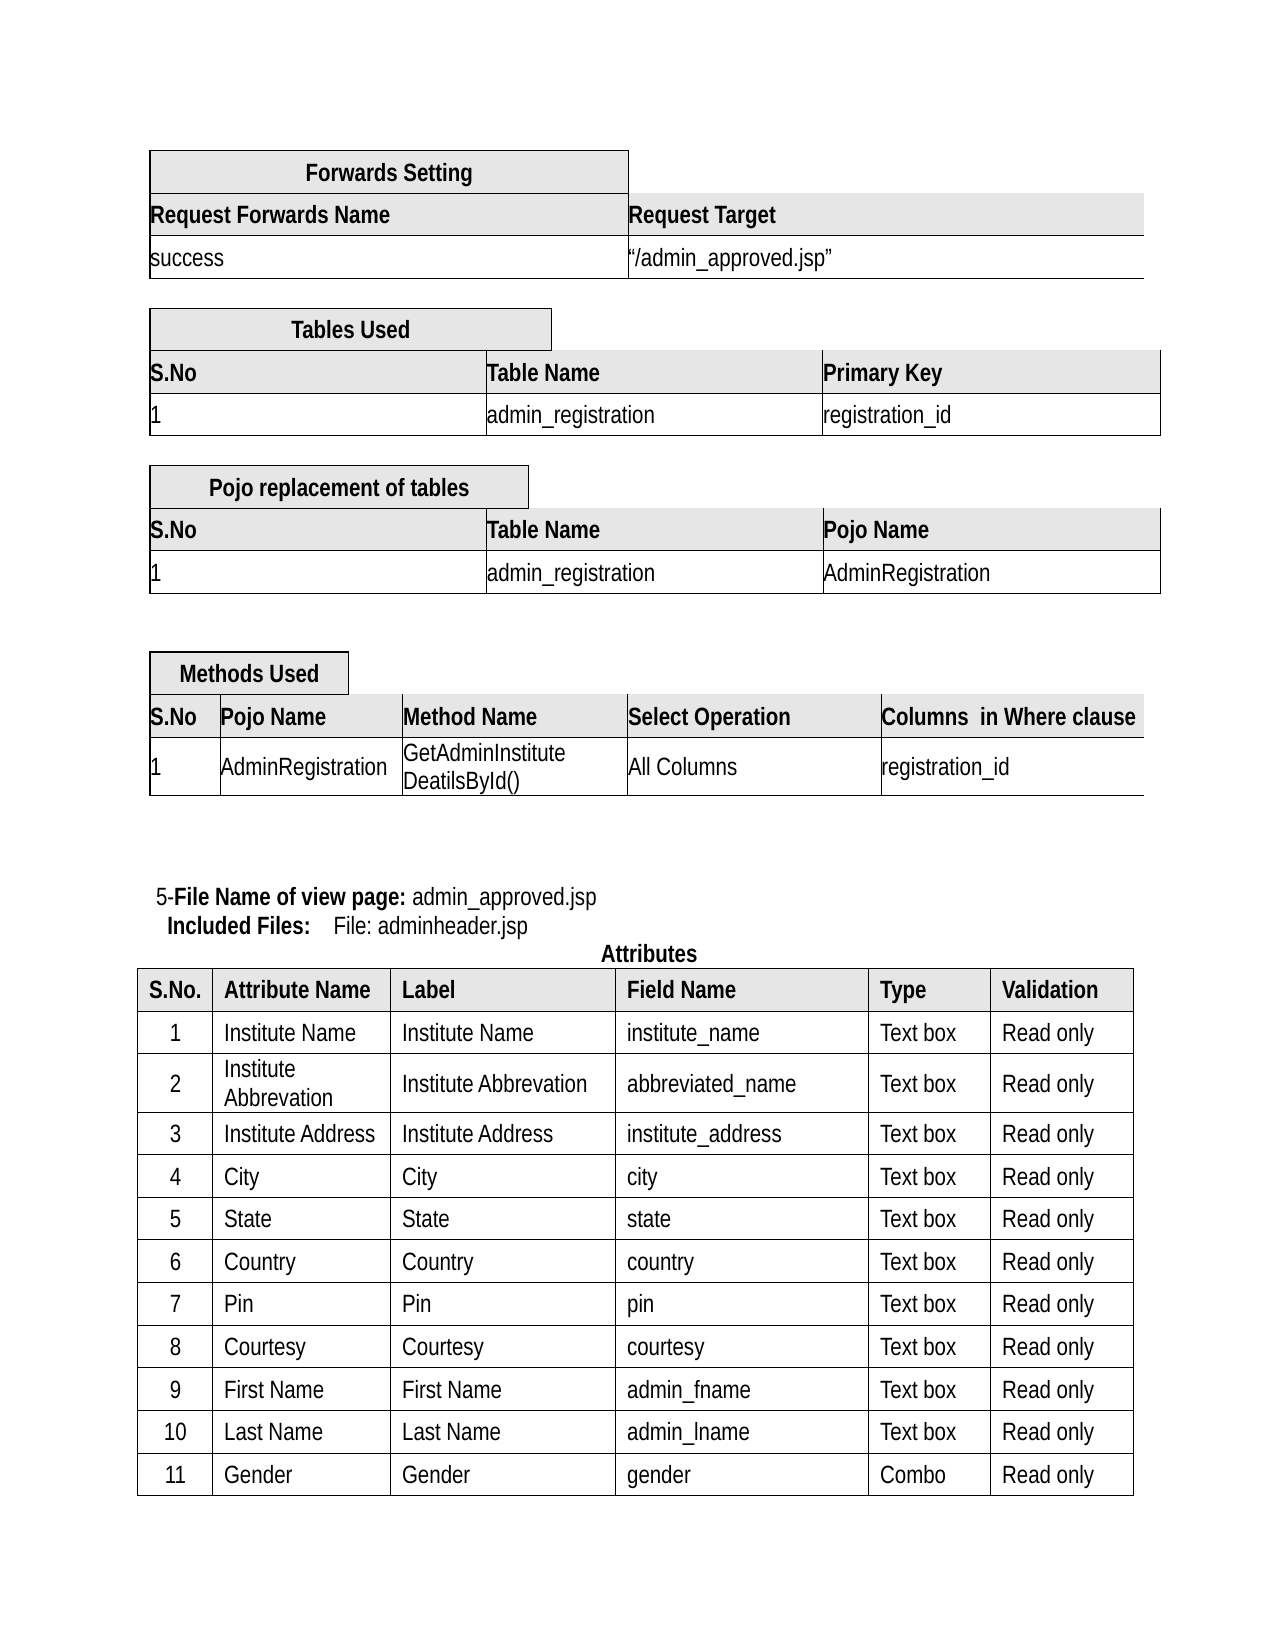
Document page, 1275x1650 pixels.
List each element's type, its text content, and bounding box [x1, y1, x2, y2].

table_cell Courtesy [213, 1326, 390, 1367]
table_cell Text box [869, 1012, 990, 1053]
table_cell Request Target [629, 193, 1144, 235]
table_cell admin_registration [487, 551, 823, 593]
table_header [823, 308, 1161, 350]
table_cell All Columns [628, 738, 881, 795]
table_cell Institute Name [391, 1012, 615, 1053]
table_cell Combo [869, 1454, 990, 1495]
table_cell 1 [151, 394, 486, 435]
table_cell S.No [151, 351, 486, 393]
table_cell Text box [869, 1155, 990, 1197]
table_cell State [391, 1198, 615, 1239]
table_header [552, 308, 823, 350]
table_header Forwards Setting [151, 151, 628, 193]
table_cell courtesy [616, 1326, 868, 1367]
table_cell Institute Name [213, 1012, 390, 1053]
table_cell State [213, 1198, 390, 1239]
table_cell Country [391, 1240, 615, 1282]
table_cell state [616, 1198, 868, 1239]
table_cell 9 [138, 1368, 212, 1410]
table_cell Pojo Name [824, 508, 1160, 550]
table_cell Read only [991, 1012, 1133, 1053]
table_header [548, 651, 1144, 694]
table_cell Select Operation [628, 694, 881, 737]
text Included Files: File: adminheader.jsp [150, 911, 1125, 939]
table_header Methods Used [151, 653, 348, 694]
table_cell Text box [869, 1054, 990, 1112]
table_cell success [151, 236, 628, 278]
table_cell Last Name [213, 1411, 390, 1452]
table_cell admin_lname [616, 1411, 868, 1452]
table_cell Gender [213, 1454, 390, 1495]
table_cell 1 [151, 551, 486, 593]
table_cell 5 [138, 1198, 212, 1239]
table_cell Gender [391, 1454, 615, 1495]
table_cell Text box [869, 1368, 990, 1410]
table_cell 8 [138, 1326, 212, 1367]
table_cell country [616, 1240, 868, 1282]
table_cell Text box [869, 1240, 990, 1282]
table_cell Table Name [487, 508, 823, 550]
table_cell S.No [151, 695, 220, 737]
table_cell 2 [138, 1054, 212, 1112]
table_cell Pin [391, 1283, 615, 1324]
table_cell registration_id [823, 394, 1160, 435]
text 5-File Name of view page: admin_approved.jsp [150, 882, 1125, 911]
table_cell 1 [151, 738, 220, 795]
table_cell Last Name [391, 1411, 615, 1452]
table_cell Read only [991, 1240, 1133, 1282]
table_cell Institute Abbrevation [213, 1054, 390, 1112]
table_header Label [391, 969, 615, 1011]
table_header Attribute Name [213, 969, 390, 1011]
table_header [349, 651, 547, 694]
table_cell AdminRegistration [221, 738, 402, 795]
table_cell Text box [869, 1113, 990, 1154]
table_cell 4 [138, 1155, 212, 1197]
table_cell Text box [869, 1411, 990, 1452]
table_header Tables Used [151, 309, 551, 350]
table_cell Read only [991, 1368, 1133, 1410]
table_cell Method Name [403, 694, 627, 737]
table_cell Pojo Name [221, 694, 402, 737]
table_cell AdminRegistration [824, 551, 1160, 593]
table_cell 3 [138, 1113, 212, 1154]
table_header [823, 465, 1161, 508]
table_cell Read only [991, 1113, 1133, 1154]
table_cell institute_address [616, 1113, 868, 1154]
table_cell 10 [138, 1411, 212, 1452]
table_header S.No. [138, 969, 212, 1011]
table_cell Read only [991, 1283, 1133, 1324]
table_cell City [213, 1155, 390, 1197]
table_cell city [616, 1155, 868, 1197]
table_cell Country [213, 1240, 390, 1282]
table_cell Table Name [487, 350, 822, 393]
table_cell Read only [991, 1155, 1133, 1197]
table_cell Read only [991, 1326, 1133, 1367]
table_cell “/admin_approved.jsp” [629, 236, 1144, 278]
table_header Pojo replacement of tables [151, 466, 528, 508]
table_cell Primary Key [823, 350, 1160, 393]
text Attributes [150, 939, 1125, 968]
table_cell Courtesy [391, 1326, 615, 1367]
table_cell GetAdminInstitute DeatilsById() [403, 738, 627, 795]
table_cell Text box [869, 1326, 990, 1367]
table_cell Institute Abbrevation [391, 1054, 615, 1112]
table_cell First Name [391, 1368, 615, 1410]
table_cell Read only [991, 1411, 1133, 1452]
table_cell 1 [138, 1012, 212, 1053]
table_cell Read only [991, 1054, 1133, 1112]
table_cell Pin [213, 1283, 390, 1324]
table_cell admin_fname [616, 1368, 868, 1410]
table_header [529, 465, 823, 508]
table_cell 7 [138, 1283, 212, 1324]
table_header Type [869, 969, 990, 1011]
table_cell Columns in Where clause [882, 694, 1144, 737]
table_cell Text box [869, 1283, 990, 1324]
table_cell City [391, 1155, 615, 1197]
table_cell institute_name [616, 1012, 868, 1053]
table_cell admin_registration [487, 394, 822, 435]
table_cell 11 [138, 1454, 212, 1495]
table_cell abbreviated_name [616, 1054, 868, 1112]
table_cell pin [616, 1283, 868, 1324]
table_cell Read only [991, 1454, 1133, 1495]
table_cell 6 [138, 1240, 212, 1282]
table_cell gender [616, 1454, 868, 1495]
table_cell Text box [869, 1198, 990, 1239]
table_cell registration_id [882, 738, 1144, 795]
table_cell Institute Address [213, 1113, 390, 1154]
table_header [629, 150, 1144, 193]
table_cell Institute Address [391, 1113, 615, 1154]
table_cell Read only [991, 1198, 1133, 1239]
table_header Validation [991, 969, 1133, 1011]
table_cell Request Forwards Name [151, 194, 628, 235]
table_cell S.No [151, 509, 486, 550]
table_header Field Name [616, 969, 868, 1011]
table_cell First Name [213, 1368, 390, 1410]
